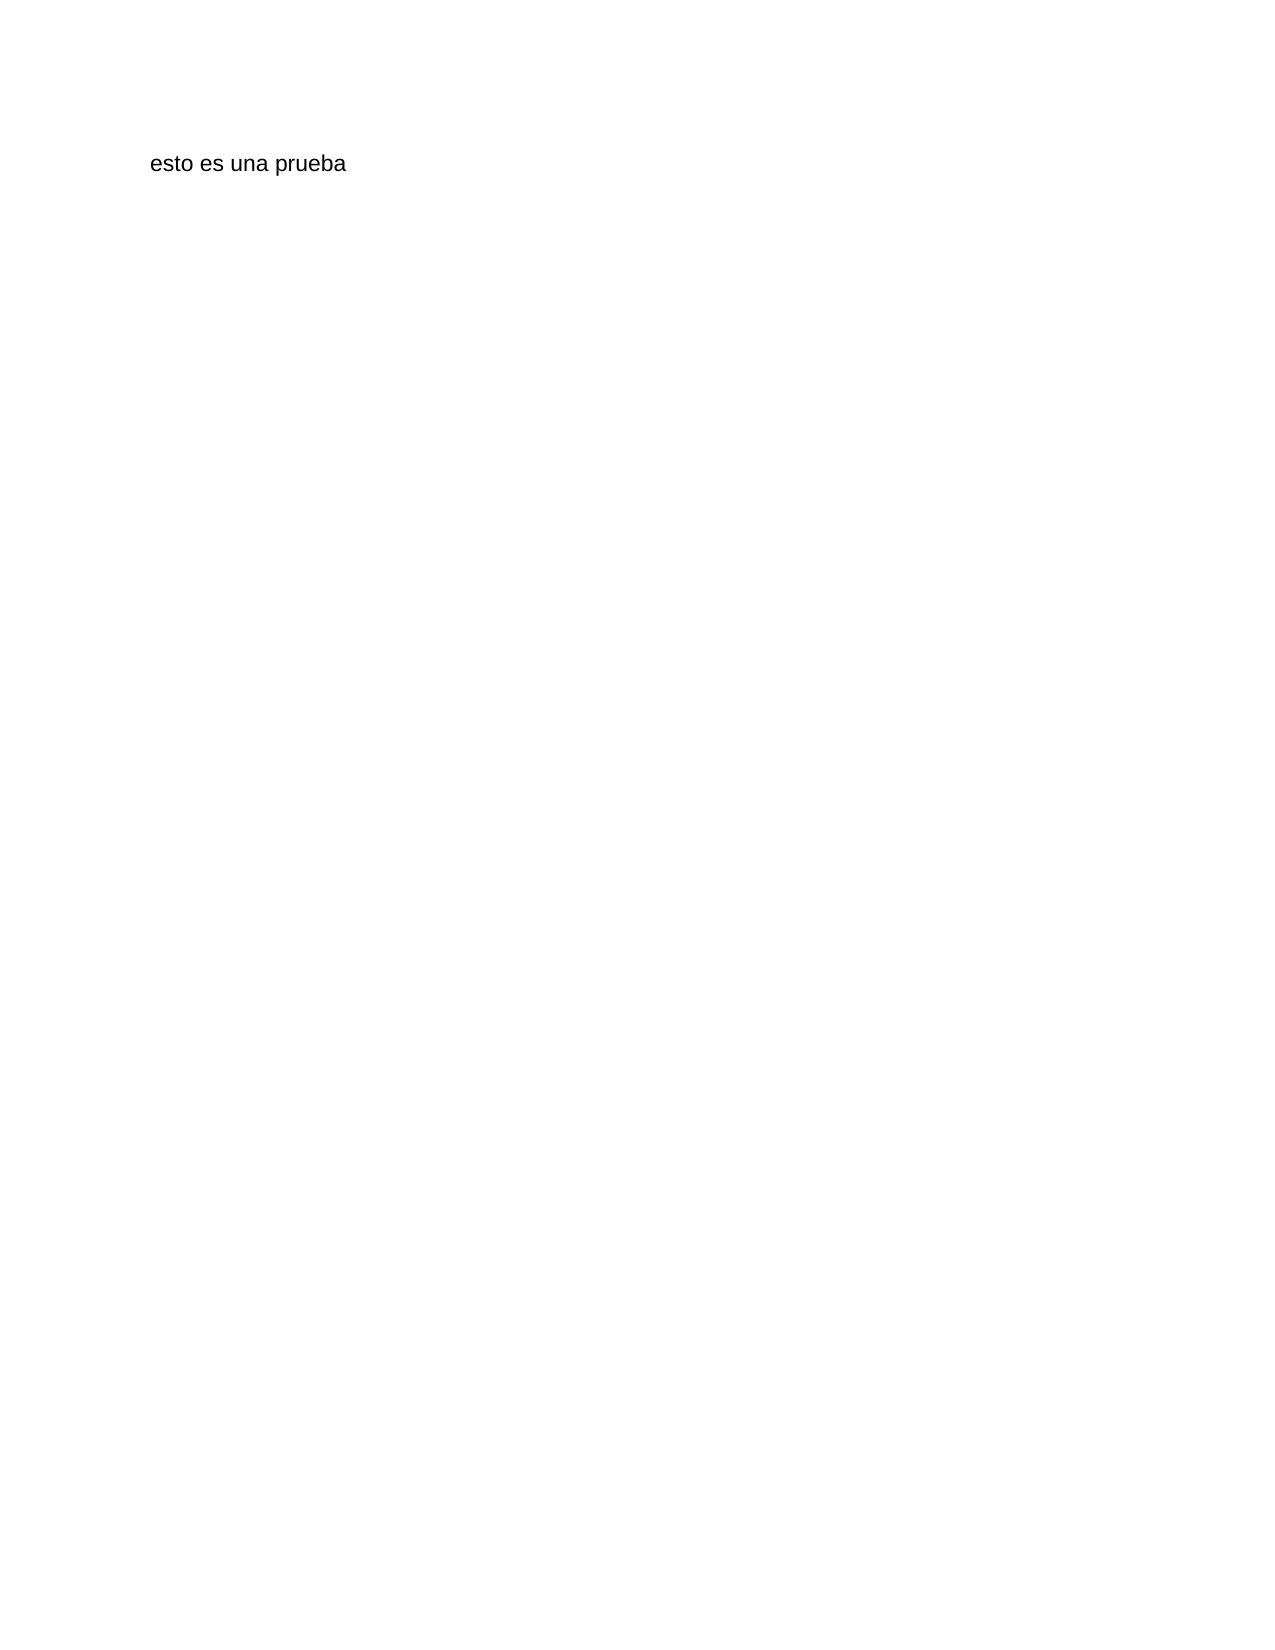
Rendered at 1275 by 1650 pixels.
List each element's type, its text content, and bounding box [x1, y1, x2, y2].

text esto es una prueba [150, 150, 1125, 176]
